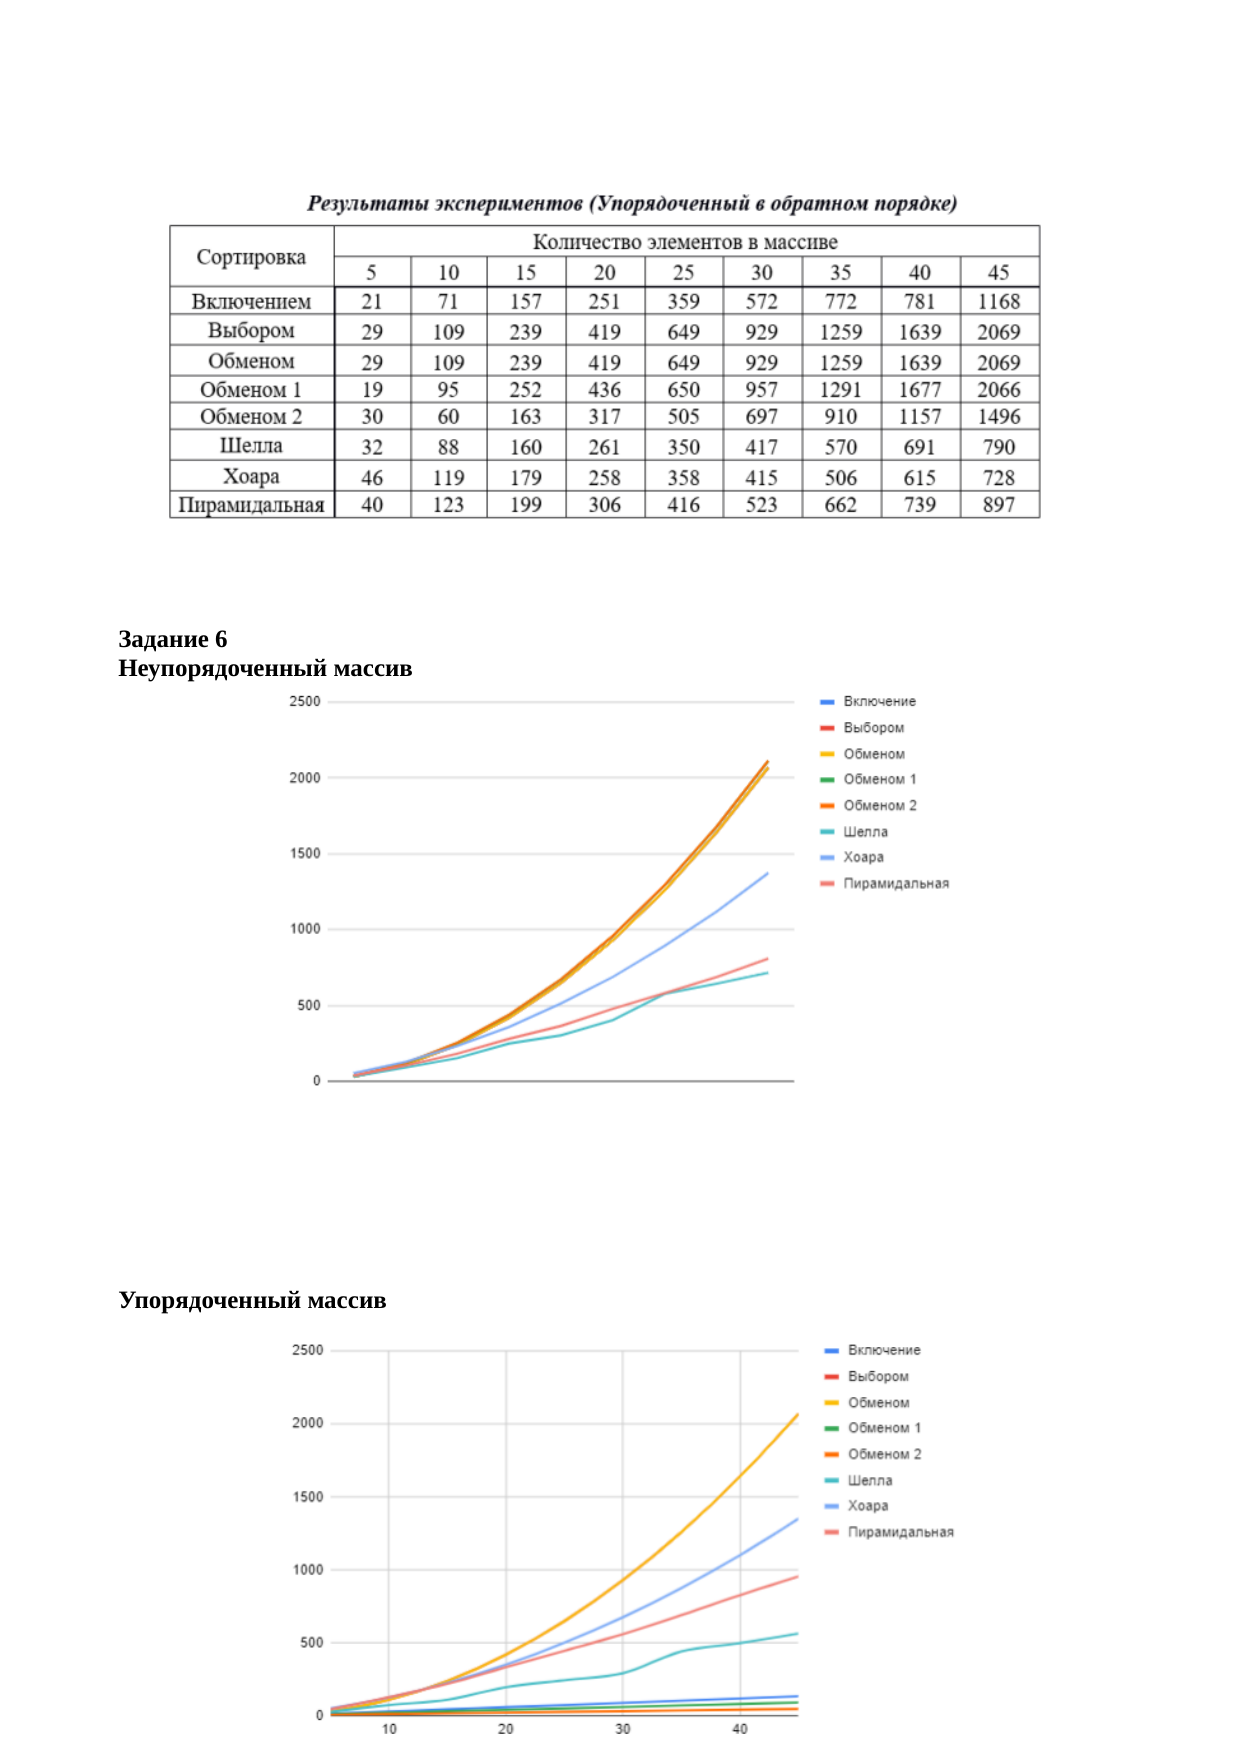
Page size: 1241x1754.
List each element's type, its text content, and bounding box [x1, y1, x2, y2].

text Задание 6 [118, 624, 1017, 653]
picture [274, 681, 966, 1108]
picture [107, 151, 1093, 567]
text Неупорядоченный массив [118, 653, 1017, 682]
text Упорядоченный массив [118, 1285, 1017, 1314]
picture [273, 1331, 967, 1754]
